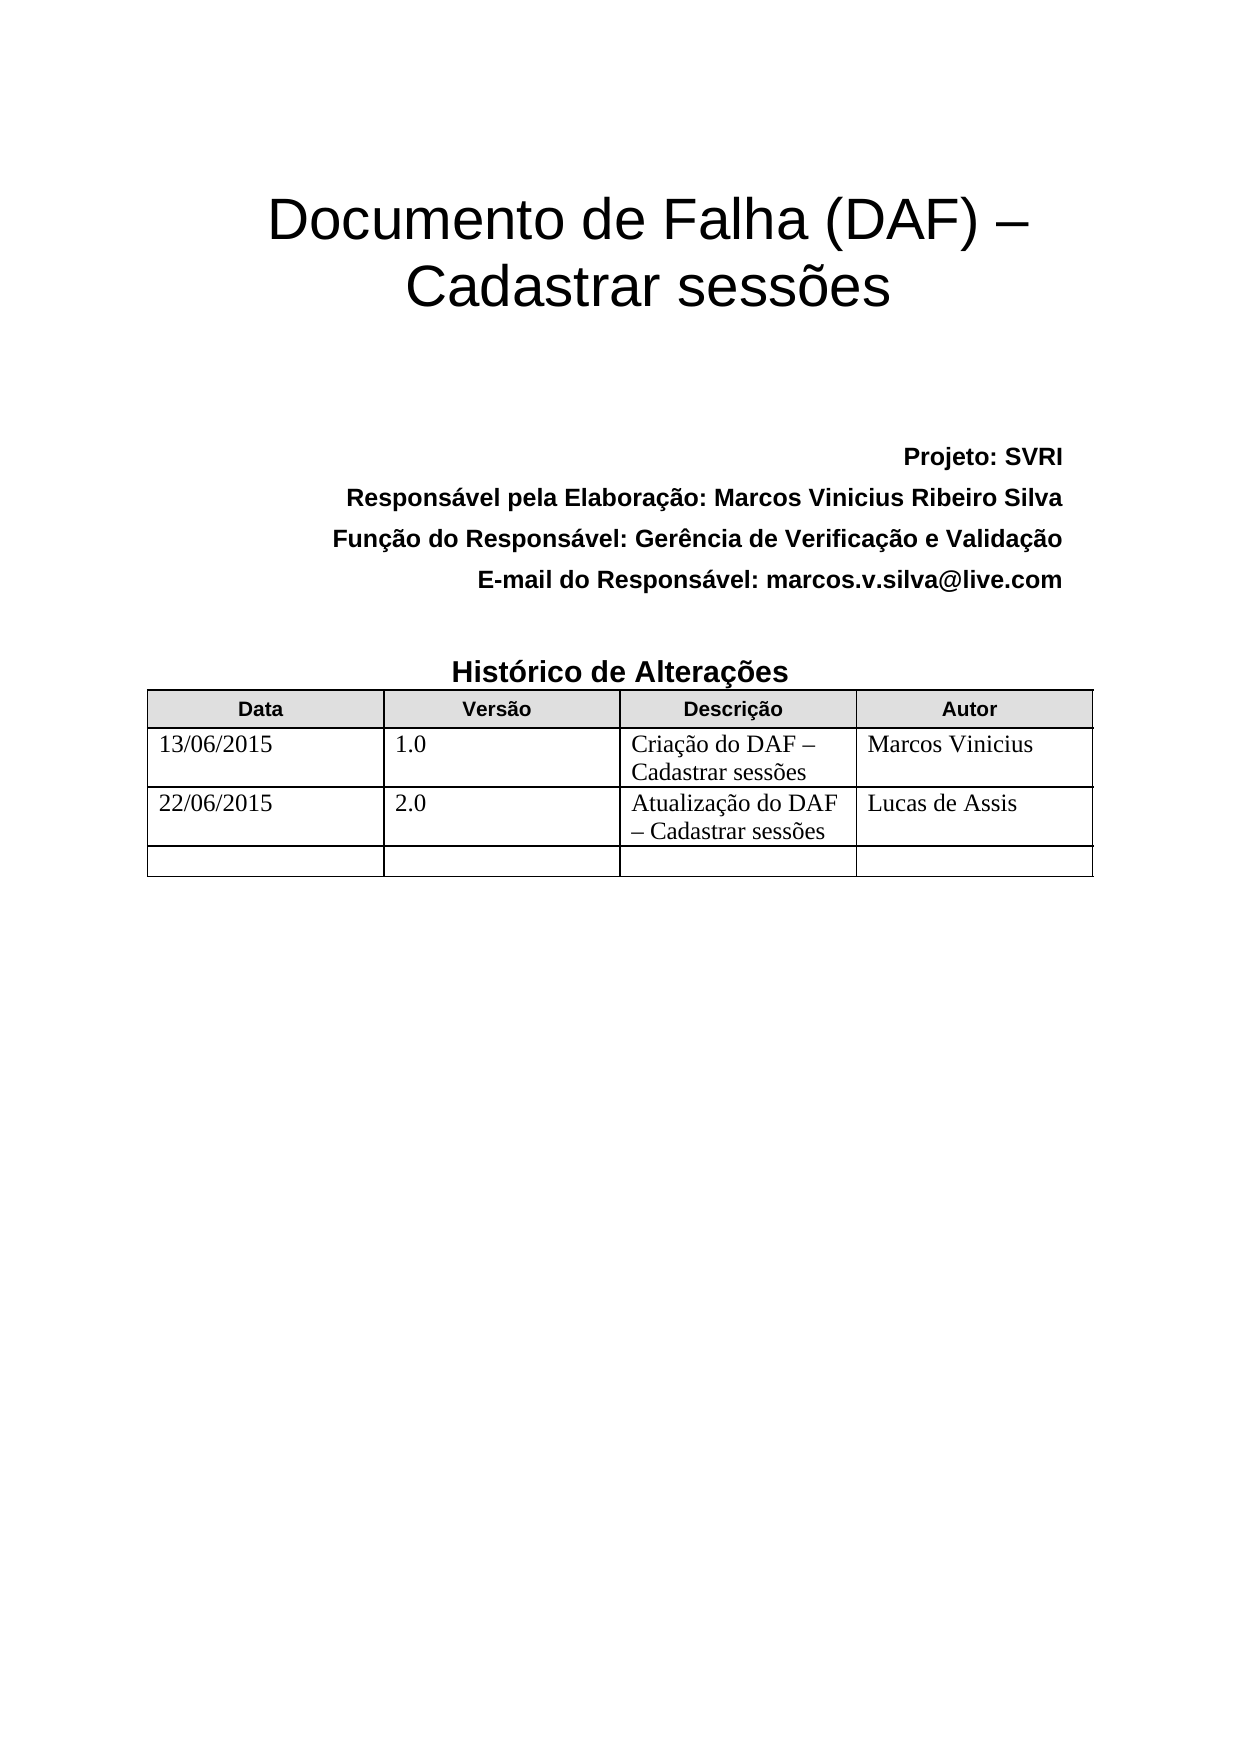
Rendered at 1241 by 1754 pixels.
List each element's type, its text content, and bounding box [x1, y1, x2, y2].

table_cell 13/06/2015 [148, 729, 383, 786]
table_cell 22/06/2015 [148, 788, 383, 845]
table_cell Lucas de Assis [857, 788, 1092, 845]
table_cell [148, 847, 383, 876]
table_cell [857, 847, 1092, 876]
text Projeto: SVRI [177, 442, 1063, 471]
table_header Data [148, 691, 383, 727]
table_cell Atualização do DAF – Cadastrar sessões [621, 788, 856, 845]
table_header Autor [857, 691, 1092, 727]
table_cell Criação do DAF – Cadastrar sessões [621, 729, 856, 786]
text Documento de Falha (DAF) – Cadastrar sessões [177, 185, 1119, 319]
table_header Descrição [621, 691, 856, 727]
text E-mail do Responsável: marcos.v.silva@live.com [177, 566, 1063, 594]
table_cell Marcos Vinicius [857, 729, 1092, 786]
text Responsável pela Elaboração: Marcos Vinicius Ribeiro Silva [177, 483, 1063, 512]
table_cell [385, 847, 619, 876]
text Histórico de Alterações [177, 654, 1063, 689]
table_cell 1.0 [385, 729, 619, 786]
table_header Versão [385, 691, 619, 727]
text Função do Responsável: Gerência de Verificação e Validação [177, 524, 1063, 553]
table_cell [621, 847, 856, 876]
table_cell 2.0 [385, 788, 619, 845]
